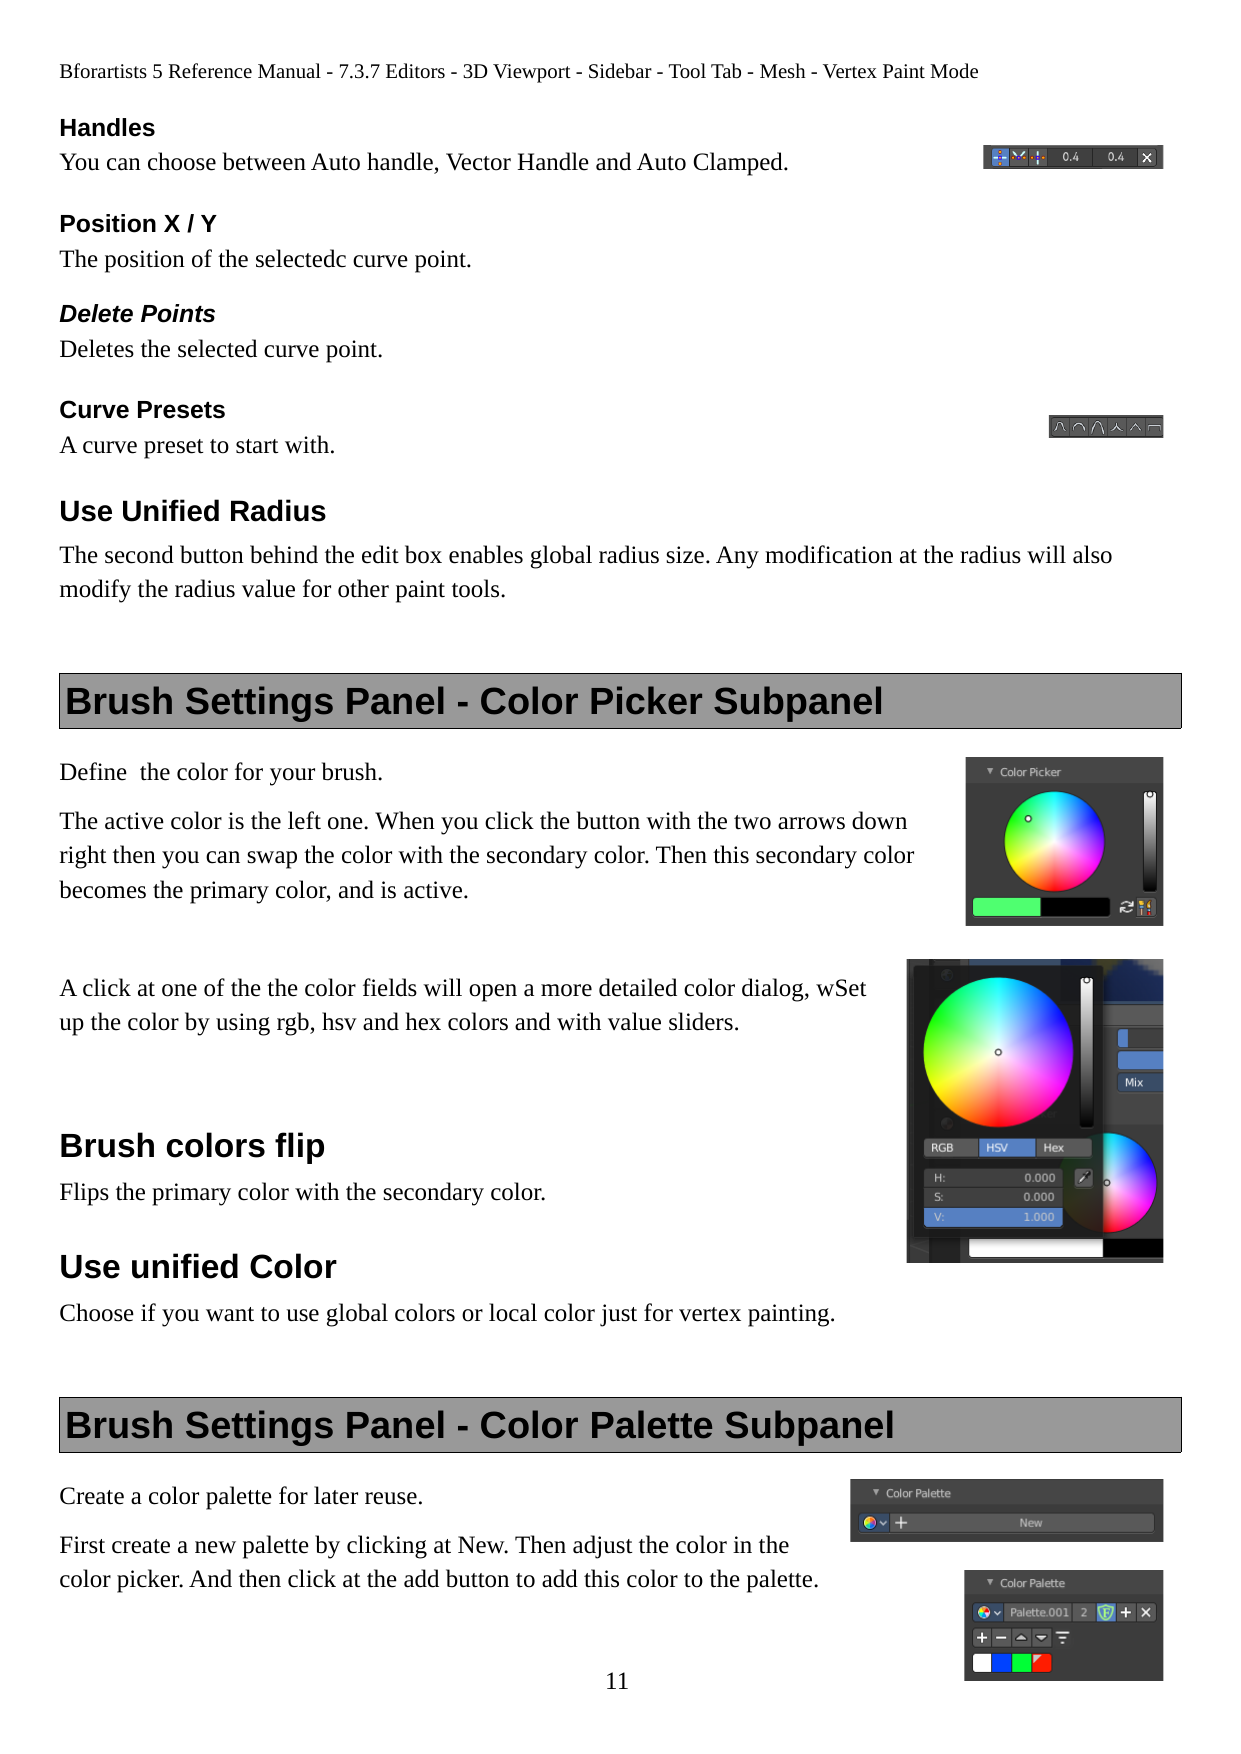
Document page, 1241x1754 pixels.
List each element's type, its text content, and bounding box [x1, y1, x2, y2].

picture [1048, 415, 1164, 438]
text The position of the selectedc curve point. [59, 244, 1181, 272]
subtitle Use Unified Radius [59, 494, 1181, 528]
text A curve preset to start with. [59, 430, 1181, 459]
text Flips the primary color with the secondary color. [59, 1177, 906, 1206]
text A click at one of the the color fields will open a more detailed color dialog, wSet up the color by using rgb, hsv and hex colors and with value sliders. [59, 973, 906, 1036]
subtitle Use unified Color [59, 1247, 1181, 1286]
text First create a new palette by clicking at New. Then adjust the color in the color picker. And then click at the add button to add this color to the palette. [59, 1530, 1181, 1593]
text Define the color for your brush. [59, 757, 965, 786]
picture [965, 757, 1164, 926]
subtitle Delete Points [59, 299, 1181, 328]
picture [964, 1570, 1164, 1681]
subtitle Brush colors flip [59, 1126, 906, 1165]
subtitle Curve Presets [59, 395, 1181, 424]
text Choose if you want to use global colors or local color just for vertex painting. [59, 1298, 1181, 1327]
picture [983, 145, 1164, 169]
text Create a color palette for later reuse. [59, 1481, 850, 1509]
subtitle Position X / Y [59, 209, 1181, 237]
table_header Brush Settings Panel - Color Picker Subpanel [60, 674, 1181, 728]
text Deletes the selected curve point. [59, 334, 1181, 363]
picture [850, 1479, 1164, 1542]
text You can choose between Auto handle, Vector Handle and Auto Clamped. [59, 147, 1181, 176]
table_header Brush Settings Panel - Color Palette Subpanel [60, 1398, 1181, 1452]
subtitle Handles [59, 113, 1181, 141]
picture [906, 959, 1164, 1263]
text The second button behind the edit box enables global radius size. Any modification at the radius will also modify the radius value for other paint tools. [59, 540, 1181, 603]
text The active color is the left one. When you click the button with the two arrows down right then you can swap the color with the secondary color. Then this secondary color becomes the primary color, and is active. [59, 806, 965, 903]
subtitle [1164, 1126, 1181, 1165]
